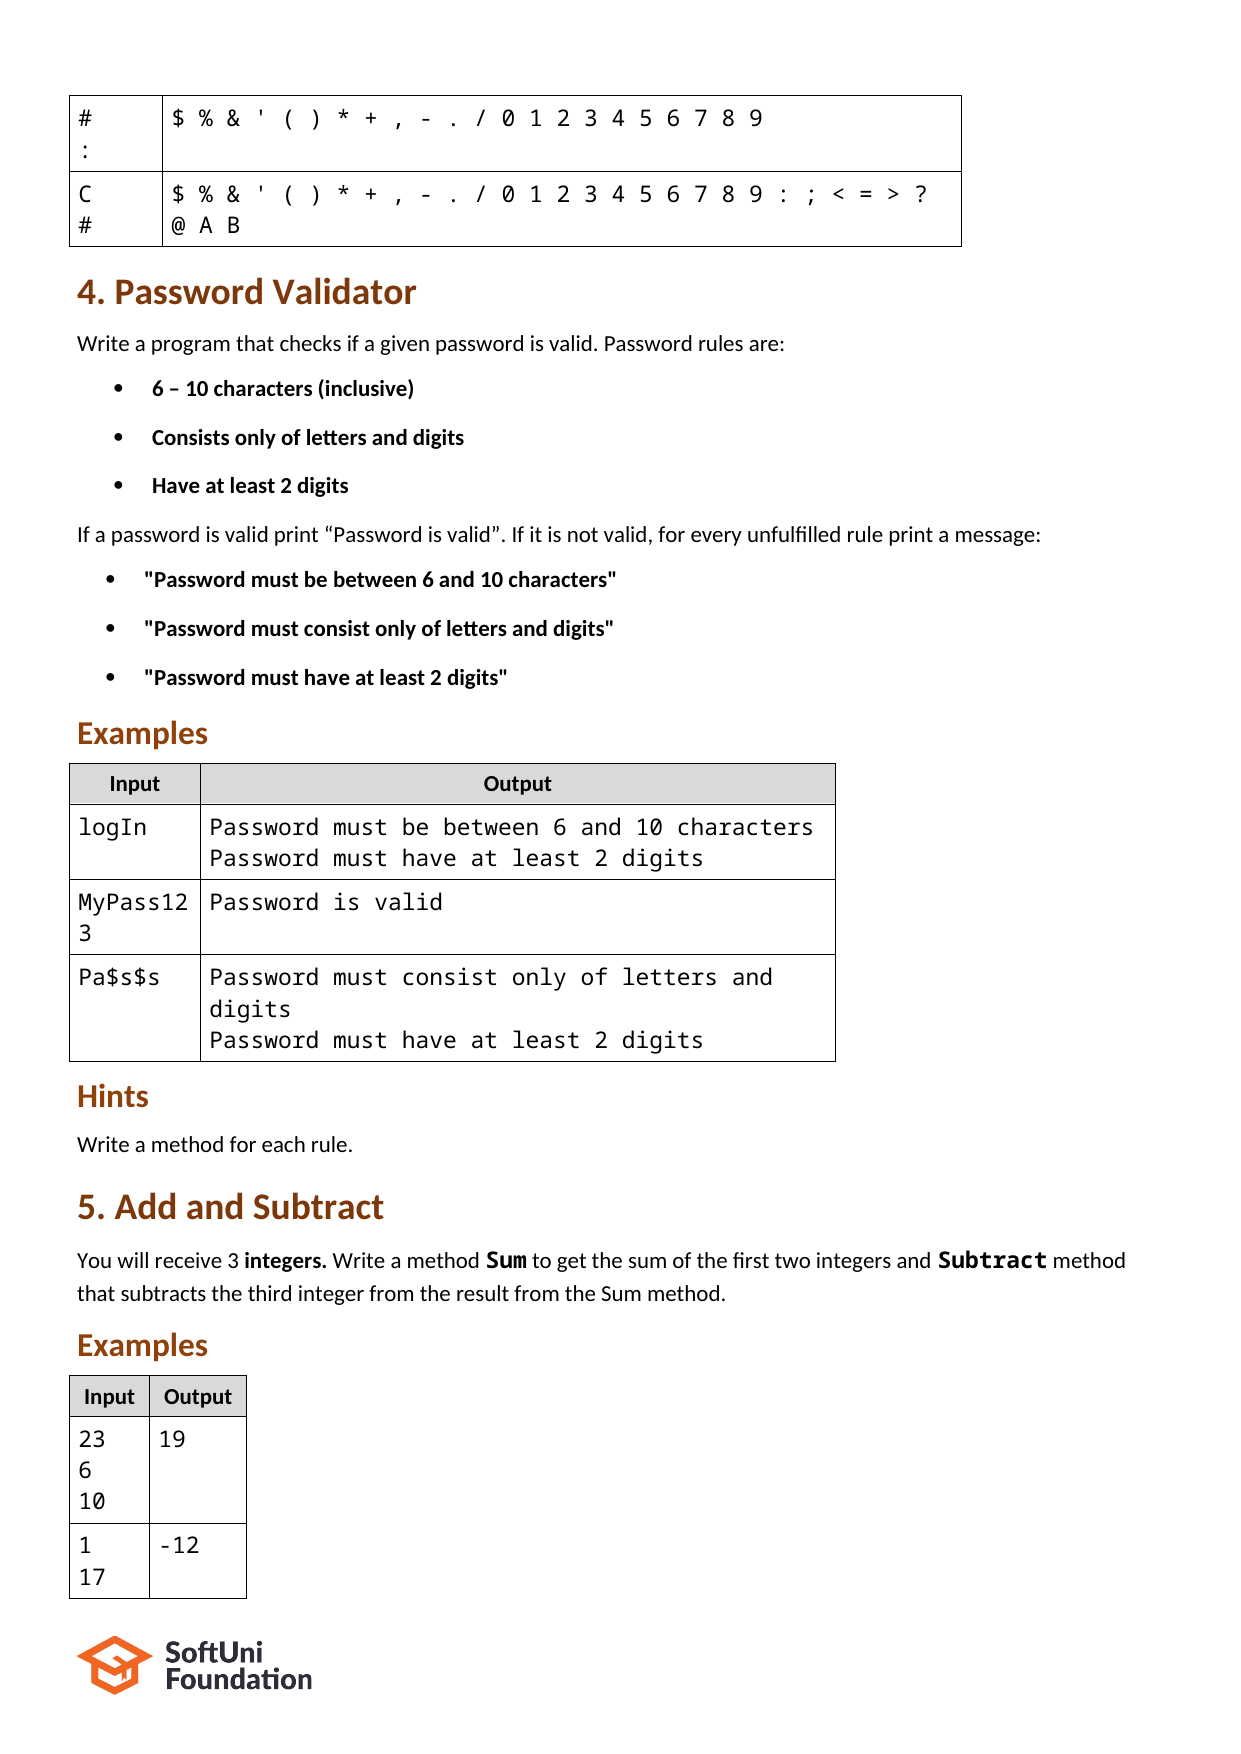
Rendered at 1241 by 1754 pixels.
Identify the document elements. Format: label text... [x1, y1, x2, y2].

subtitle Password Validator [77, 268, 1163, 314]
text You will receive 3 integers. Write a method Sum to get the sum of the first two integers and Subtract method that subtracts the third integer from the result from the Sum method. [77, 1244, 1163, 1307]
list Have at least 2 digits [114, 472, 1163, 499]
table_cell C # [70, 172, 162, 246]
table_cell logIn [70, 805, 200, 879]
list "Password must have at least 2 digits" [106, 663, 1163, 691]
table_cell $ % & ' ( ) * + , - . / 0 1 2 3 4 5 6 7 8 9 [163, 96, 961, 171]
text Write a method for each rule. [77, 1130, 1163, 1158]
table_cell $ % & ' ( ) * + , - . / 0 1 2 3 4 5 6 7 8 9 : ; < = > ? @ A B [163, 172, 961, 246]
table_cell 1 17 [70, 1524, 149, 1598]
text If a password is valid print “Password is valid”. If it is not valid, for every unfulfilled rule print a message: [77, 520, 1163, 548]
table_cell Pa$s$s [70, 955, 200, 1061]
table_cell 23 6 10 [70, 1417, 149, 1522]
picture [76, 1636, 312, 1695]
table_cell MyPass123 [70, 880, 200, 954]
subtitle Examples [77, 712, 1163, 752]
text Write a program that checks if a given password is valid. Password rules are: [77, 329, 1163, 357]
table_cell Password is valid [201, 880, 835, 954]
table_cell Password must consist only of letters and digits Password must have at least 2 digits [201, 955, 835, 1061]
table_header Input [70, 764, 200, 803]
table_header Input [70, 1376, 149, 1416]
subtitle Examples [77, 1324, 1163, 1364]
subtitle Hints [77, 1074, 1163, 1115]
list "Password must be between 6 and 10 characters" [106, 565, 1163, 593]
subtitle Add and Subtract [77, 1183, 1163, 1228]
table_cell # : [70, 96, 162, 171]
list "Password must consist only of letters and digits" [106, 614, 1163, 642]
table_cell Password must be between 6 and 10 characters Password must have at least 2 digits [201, 805, 835, 879]
list Consists only of letters and digits [114, 423, 1163, 451]
table_header Output [201, 764, 835, 803]
table_header Output [150, 1376, 246, 1416]
list 6 – 10 characters (inclusive) [114, 374, 1163, 402]
table_cell 19 [150, 1417, 246, 1522]
table_cell -12 [150, 1524, 246, 1598]
